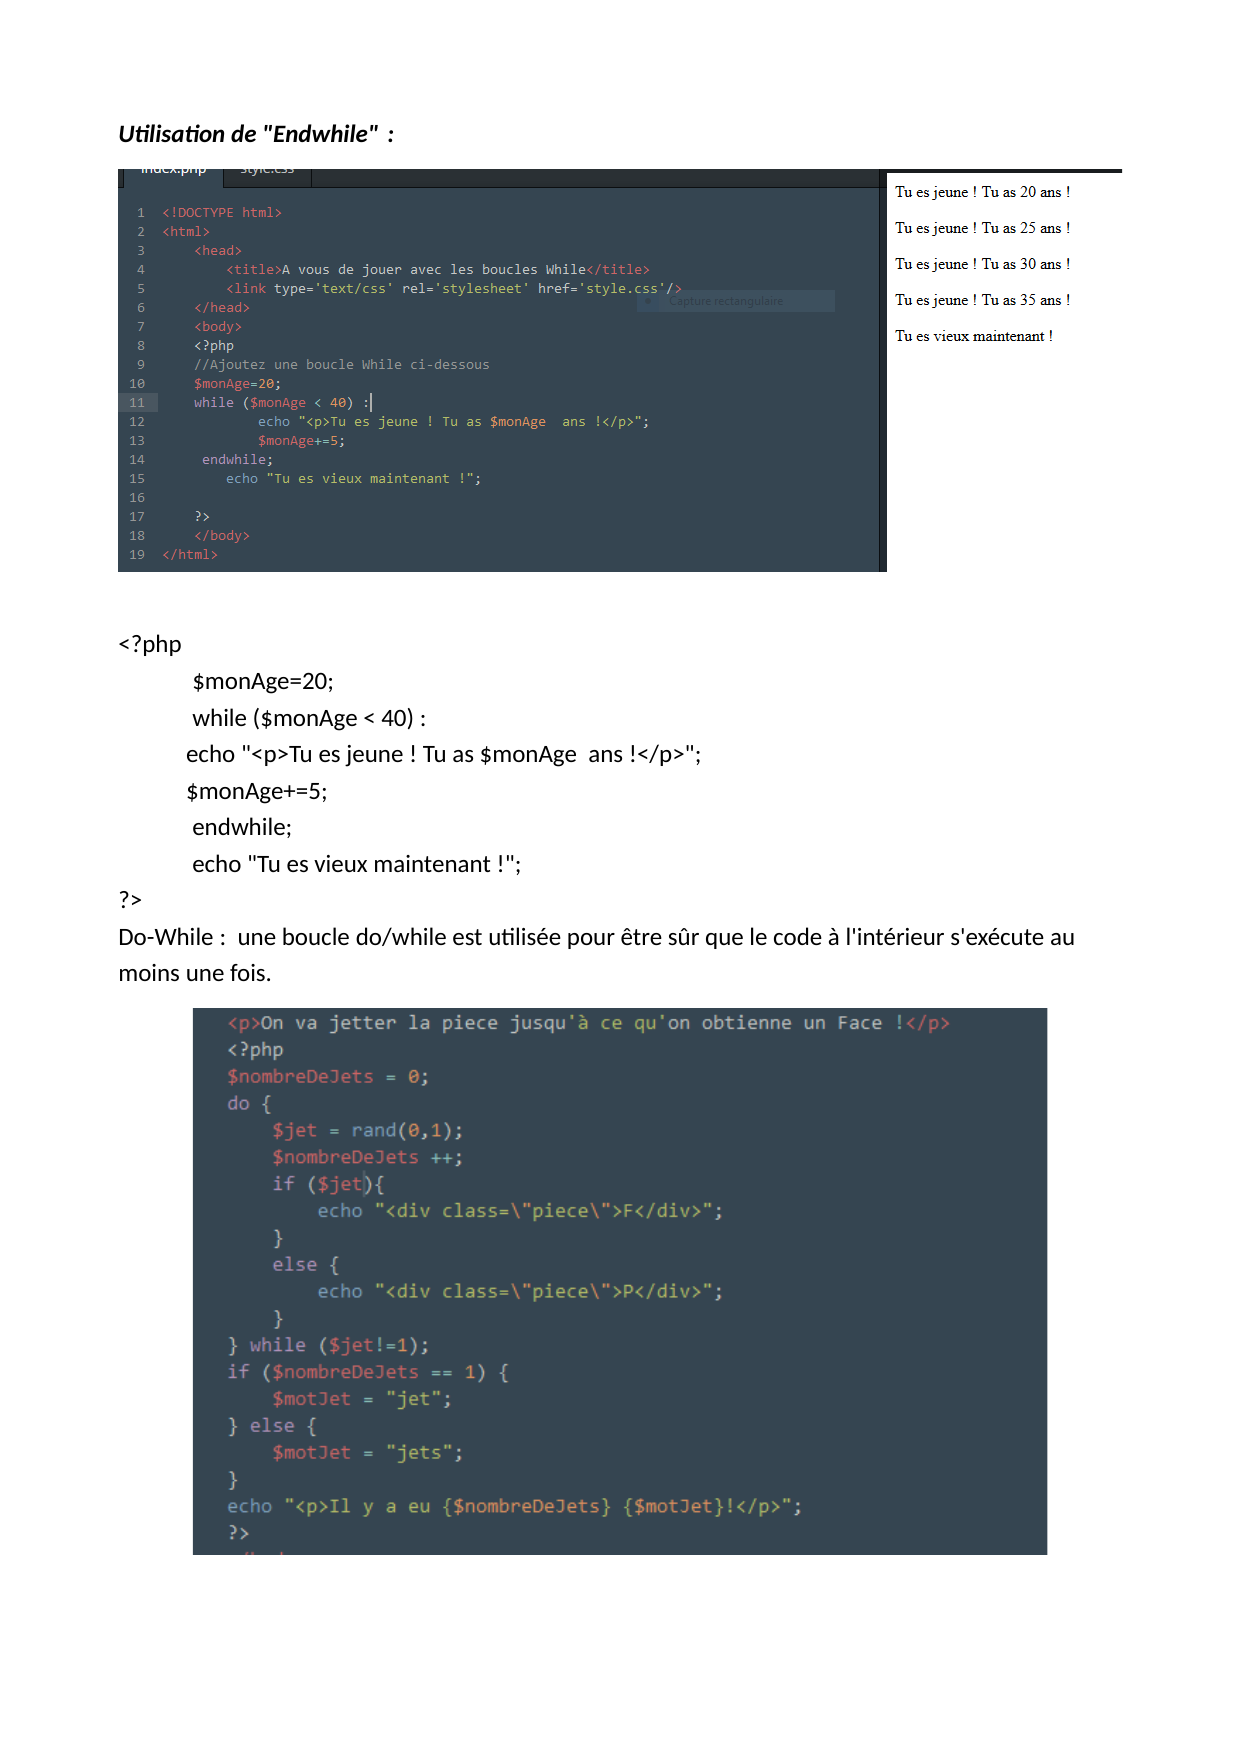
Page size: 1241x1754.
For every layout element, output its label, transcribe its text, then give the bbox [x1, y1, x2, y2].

text endwhile; [118, 811, 1122, 842]
text while ($monAge < 40) : [118, 702, 1122, 732]
text <?php [118, 628, 1122, 659]
text $monAge+=5; [118, 775, 1122, 805]
text echo "<p>Tu es jeune ! Tu as $monAge ans !</p>"; [118, 738, 1122, 769]
text $monAge=20; [118, 665, 1122, 696]
picture [192, 1008, 1048, 1555]
text Utilisation de "Endwhile" : [118, 118, 1122, 149]
text echo "Tu es vieux maintenant !"; [118, 848, 1122, 878]
picture [118, 169, 1123, 572]
text ?> [118, 884, 1122, 915]
text Do-While : une boucle do/while est utilisée pour être sûr que le code à l'intérieur s'exécute au moins une fois. [118, 921, 1122, 988]
